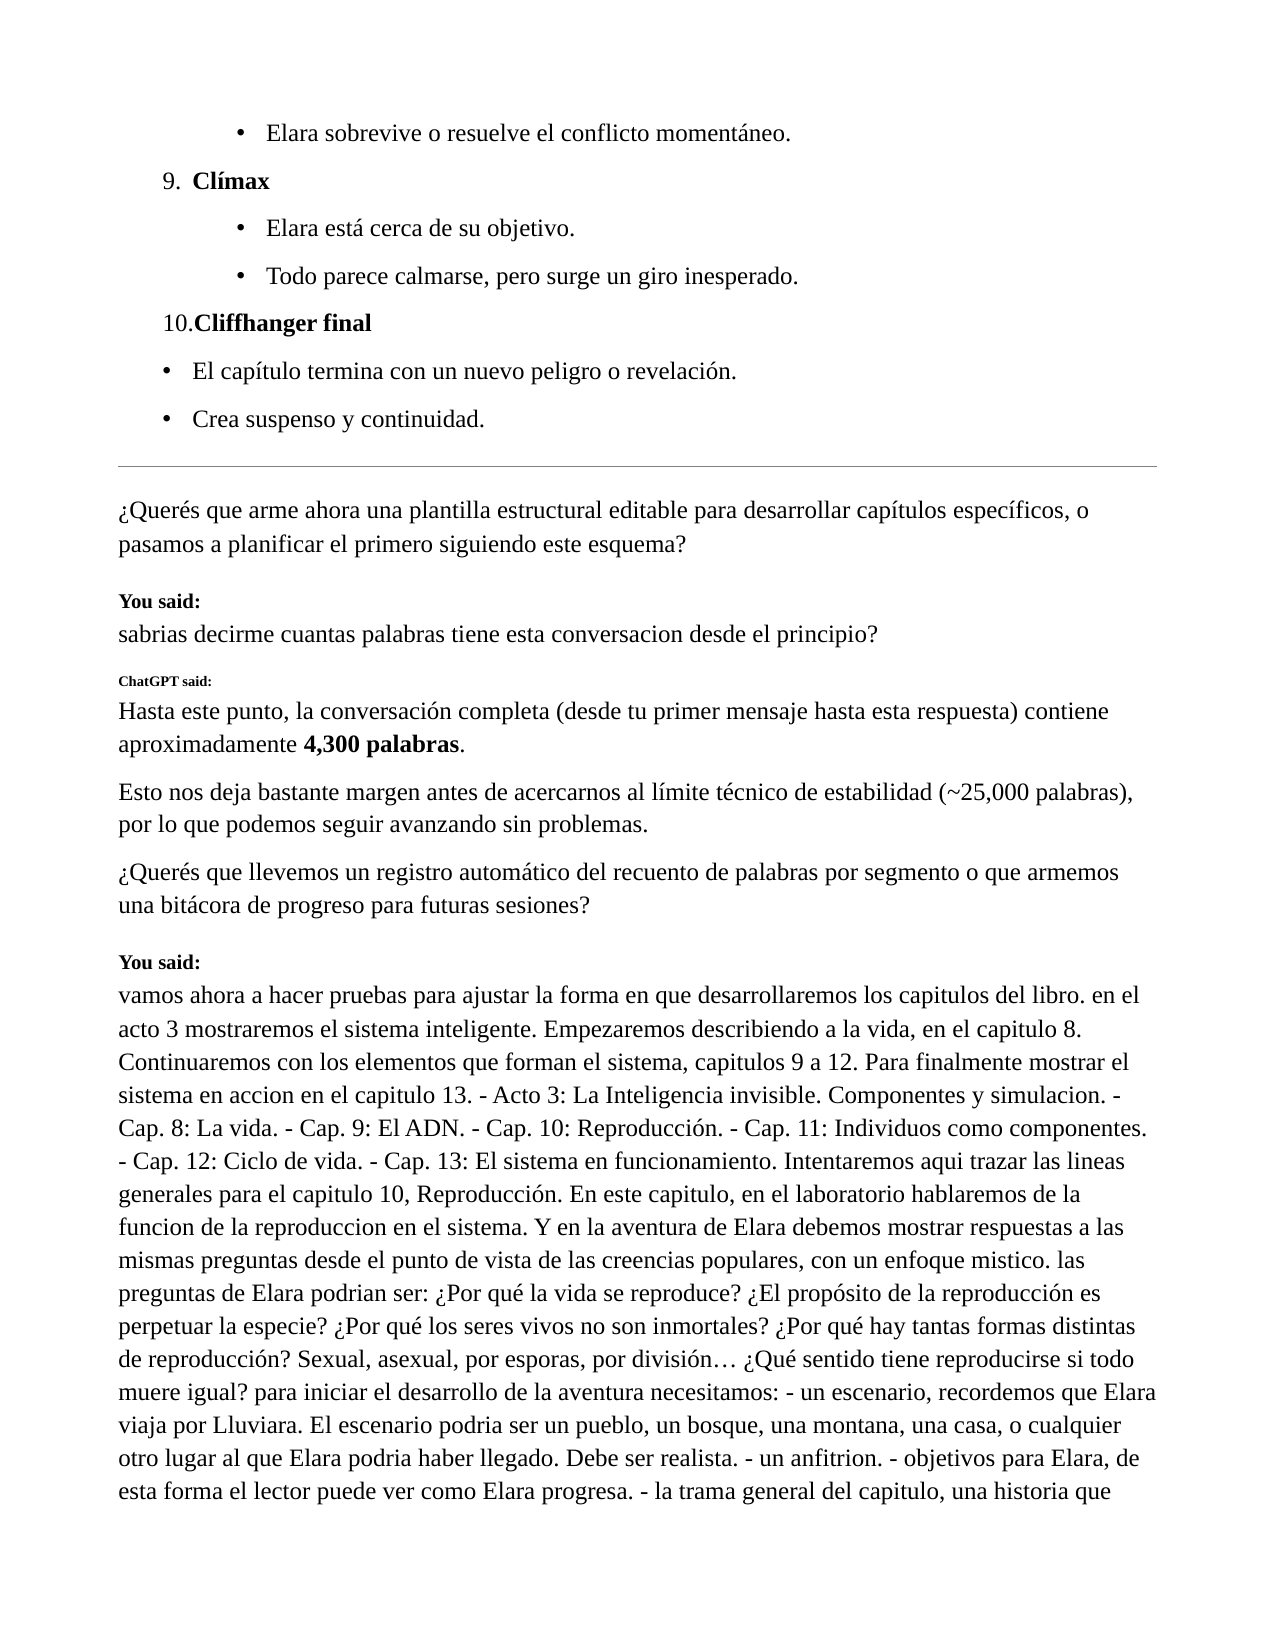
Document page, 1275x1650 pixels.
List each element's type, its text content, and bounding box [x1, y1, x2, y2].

list Todo parece calmarse, pero surge un giro inesperado. [236, 261, 1157, 290]
subtitle You said: [118, 589, 1157, 613]
text Esto nos deja bastante margen antes de acercarnos al límite técnico de estabilidad (~25,000 palabras), por lo que podemos seguir avanzando sin problemas. [118, 777, 1157, 838]
list Elara sobrevive o resuelve el conflicto momentáneo. [236, 118, 1157, 147]
subtitle You said: [118, 950, 1157, 974]
text Hasta este punto, la conversación completa (desde tu primer mensaje hasta esta respuesta) contiene aproximadamente 4,300 palabras. [118, 696, 1157, 758]
text ¿Querés que arme ahora una plantilla estructural editable para desarrollar capítulos específicos, o pasamos a planificar el primero siguiendo este esquema? [118, 496, 1157, 557]
list El capítulo termina con un nuevo peligro o revelación. [162, 356, 1157, 385]
text sabrias decirme cuantas palabras tiene esta conversacion desde el principio? [118, 619, 1157, 648]
list Clímax [162, 166, 1157, 194]
text vamos ahora a hacer pruebas para ajustar la forma en que desarrollaremos los capitulos del libro. en el acto 3 mostraremos el sistema inteligente. Empezaremos describiendo a la vida, en el capitulo 8. Continuaremos con los elementos que forman el sistema, capitulos 9 a 12. Para finalmente mostrar el sistema en accion en el capitulo 13. - Acto 3: La Inteligencia invisible. Componentes y simulacion. - Cap. 8: La vida. - Cap. 9: El ADN. - Cap. 10: Reproducción. - Cap. 11: Individuos como componentes. - Cap. 12: Ciclo de vida. - Cap. 13: El sistema en funcionamiento. Intentaremos aqui trazar las lineas generales para el capitulo 10, Reproducción. En este capitulo, en el laboratorio hablaremos de la funcion de la reproduccion en el sistema. Y en la aventura de Elara debemos mostrar respuestas a las mismas preguntas desde el punto de vista de las creencias populares, con un enfoque mistico. las preguntas de Elara podrian ser: ¿Por qué la vida se reproduce? ¿El propósito de la reproducción es perpetuar la especie? ¿Por qué los seres vivos no son inmortales? ¿Por qué hay tantas formas distintas de reproducción? Sexual, asexual, por esporas, por división… ¿Qué sentido tiene reproducirse si todo muere igual? para iniciar el desarrollo de la aventura necesitamos: - un escenario, recordemos que Elara viaja por Lluviara. El escenario podria ser un pueblo, un bosque, una montana, una casa, o cualquier otro lugar al que Elara podria haber llegado. Debe ser realista. - un anfitrion. - objetivos para Elara, de esta forma el lector puede ver como Elara progresa. - la trama general del capitulo, una historia que [118, 981, 1157, 1505]
list Crea suspenso y continuidad. [162, 404, 1157, 432]
list Elara está cerca de su objetivo. [236, 213, 1157, 242]
text ¿Querés que llevemos un registro automático del recuento de palabras por segmento o que armemos una bitácora de progreso para futuras sesiones? [118, 857, 1157, 919]
subtitle ChatGPT said: [118, 673, 1157, 690]
list Cliffhanger final [162, 308, 1157, 337]
